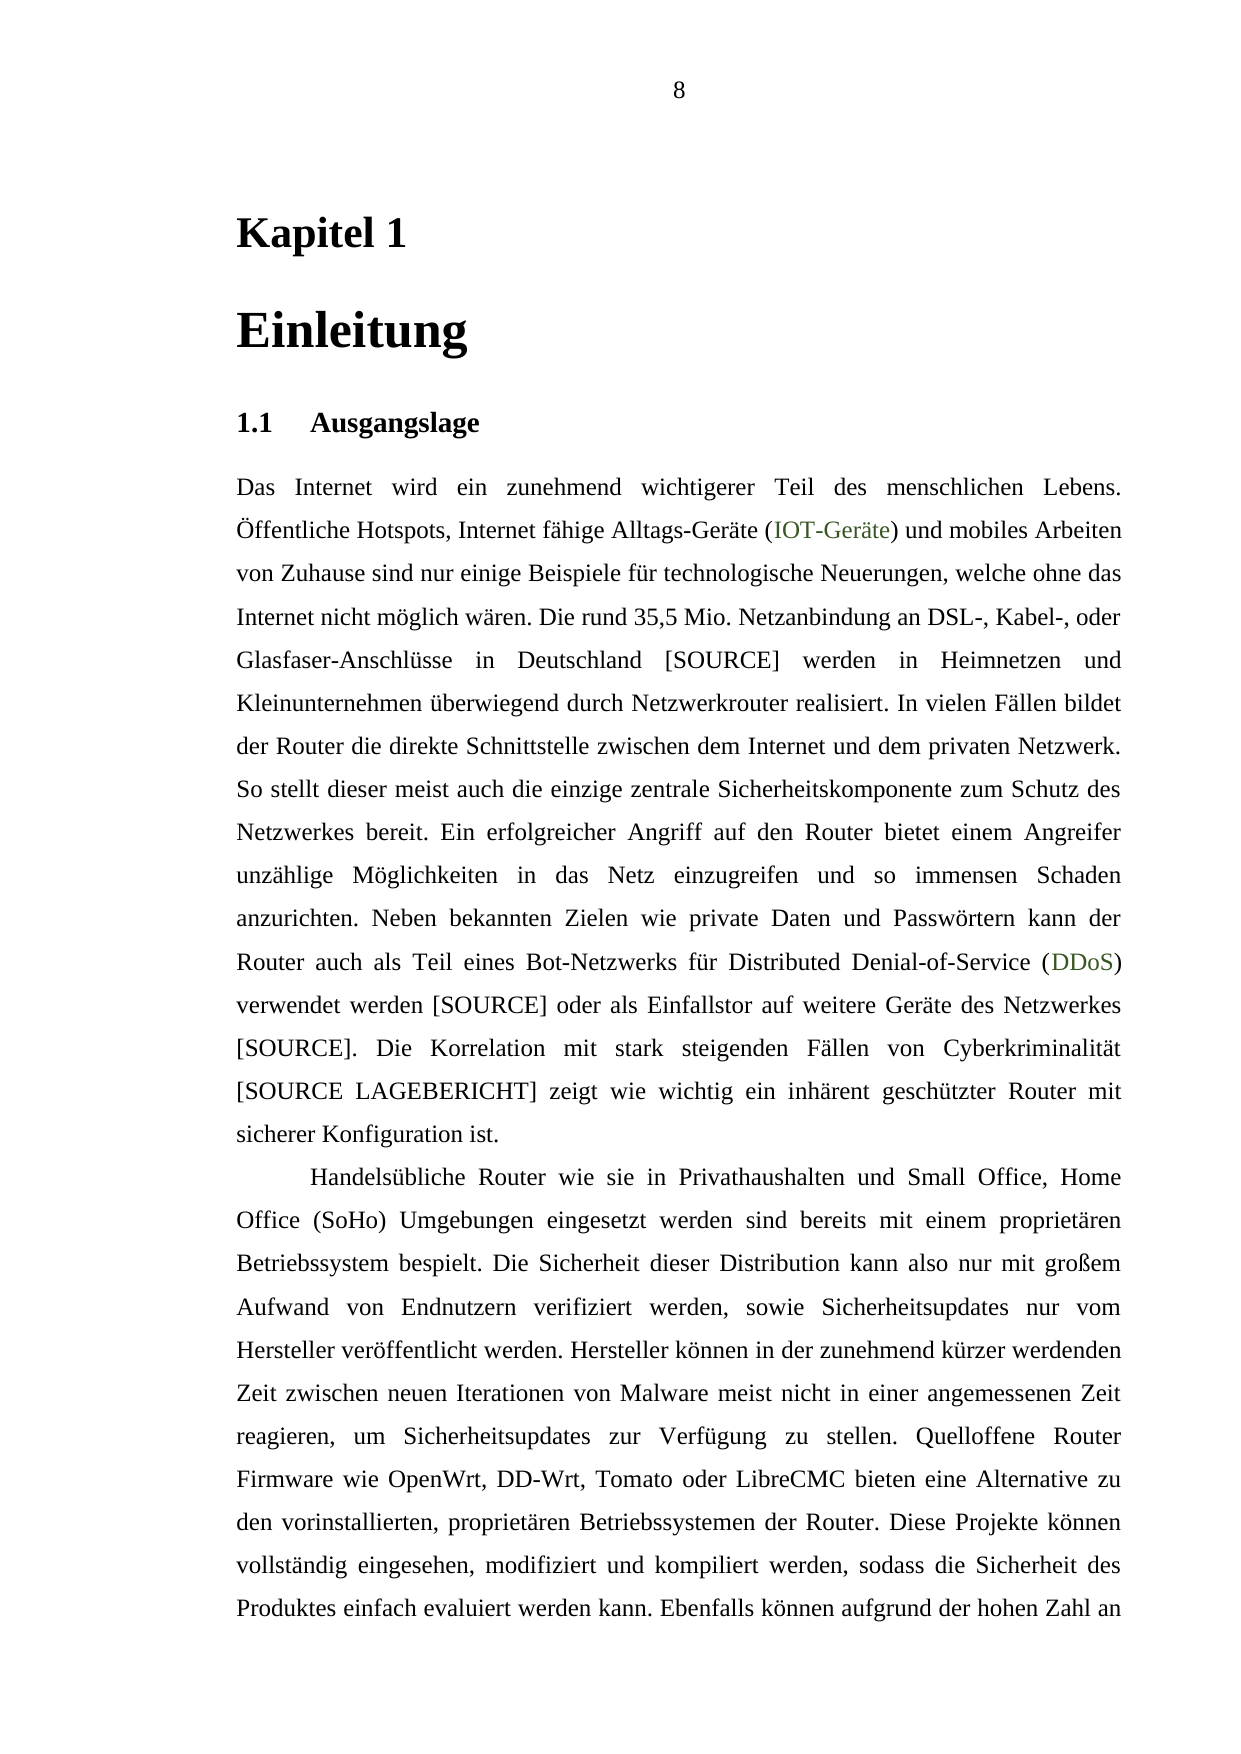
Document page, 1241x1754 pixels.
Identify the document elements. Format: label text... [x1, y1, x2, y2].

text Einleitung [236, 299, 1122, 359]
text Kapitel 1 [236, 207, 1122, 257]
text Das Internet wird ein zunehmend wichtigerer Teil des menschlichen Lebens. Öffentliche Hotspots, Internet fähige Alltags-Geräte (IOT-Geräte) und mobiles Arbeiten von Zuhause sind nur einige Beispiele für technologische Neuerungen, welche ohne das Internet nicht möglich wären. Die rund 35,5 Mio. Netzanbindung an DSL-, Kabel-, oder Glasfaser-Anschlüsse in Deutschland [SOURCE] werden in Heimnetzen und Kleinunternehmen überwiegend durch Netzwerkrouter realisiert. In vielen Fällen bildet der Router die direkte Schnittstelle zwischen dem Internet und dem privaten Netzwerk. So stellt dieser meist auch die einzige zentrale Sicherheitskomponente zum Schutz des Netzwerkes bereit. Ein erfolgreicher Angriff auf den Router bietet einem Angreifer unzählige Möglichkeiten in das Netz einzugreifen und so immensen Schaden anzurichten. Neben bekannten Zielen wie private Daten und Passwörtern kann der Router auch als Teil eines Bot-Netzwerks für Distributed Denial-of-Service (DDoS) verwendet werden [SOURCE] oder als Einfallstor auf weitere Geräte des Netzwerkes [SOURCE]. Die Korrelation mit stark steigenden Fällen von Cyberkriminalität [SOURCE LAGEBERICHT] zeigt wie wichtig ein inhärent geschützter Router mit sicherer Konfiguration ist. Handelsübliche Router wie sie in Privathaushalten und Small Office, Home Office (SoHo) Umgebungen eingesetzt werden sind bereits mit einem proprietären Betriebssystem bespielt. Die Sicherheit dieser Distribution kann also nur mit großem Aufwand von Endnutzern verifiziert werden, sowie Sicherheitsupdates nur vom Hersteller veröffentlicht werden. Hersteller können in der zunehmend kürzer werdenden Zeit zwischen neuen Iterationen von Malware meist nicht in einer angemessenen Zeit reagieren, um Sicherheitsupdates zur Verfügung zu stellen. Quelloffene Router Firmware wie OpenWrt, DD-Wrt, Tomato oder LibreCMC bieten eine Alternative zu den vorinstallierten, proprietären Betriebssystemen der Router. Diese Projekte können vollständig eingesehen, modifiziert und kompiliert werden, sodass die Sicherheit des Produktes einfach evaluiert werden kann. Ebenfalls können aufgrund der hohen Zahl an [236, 472, 1122, 1622]
list Ausgangslage [236, 405, 1122, 439]
